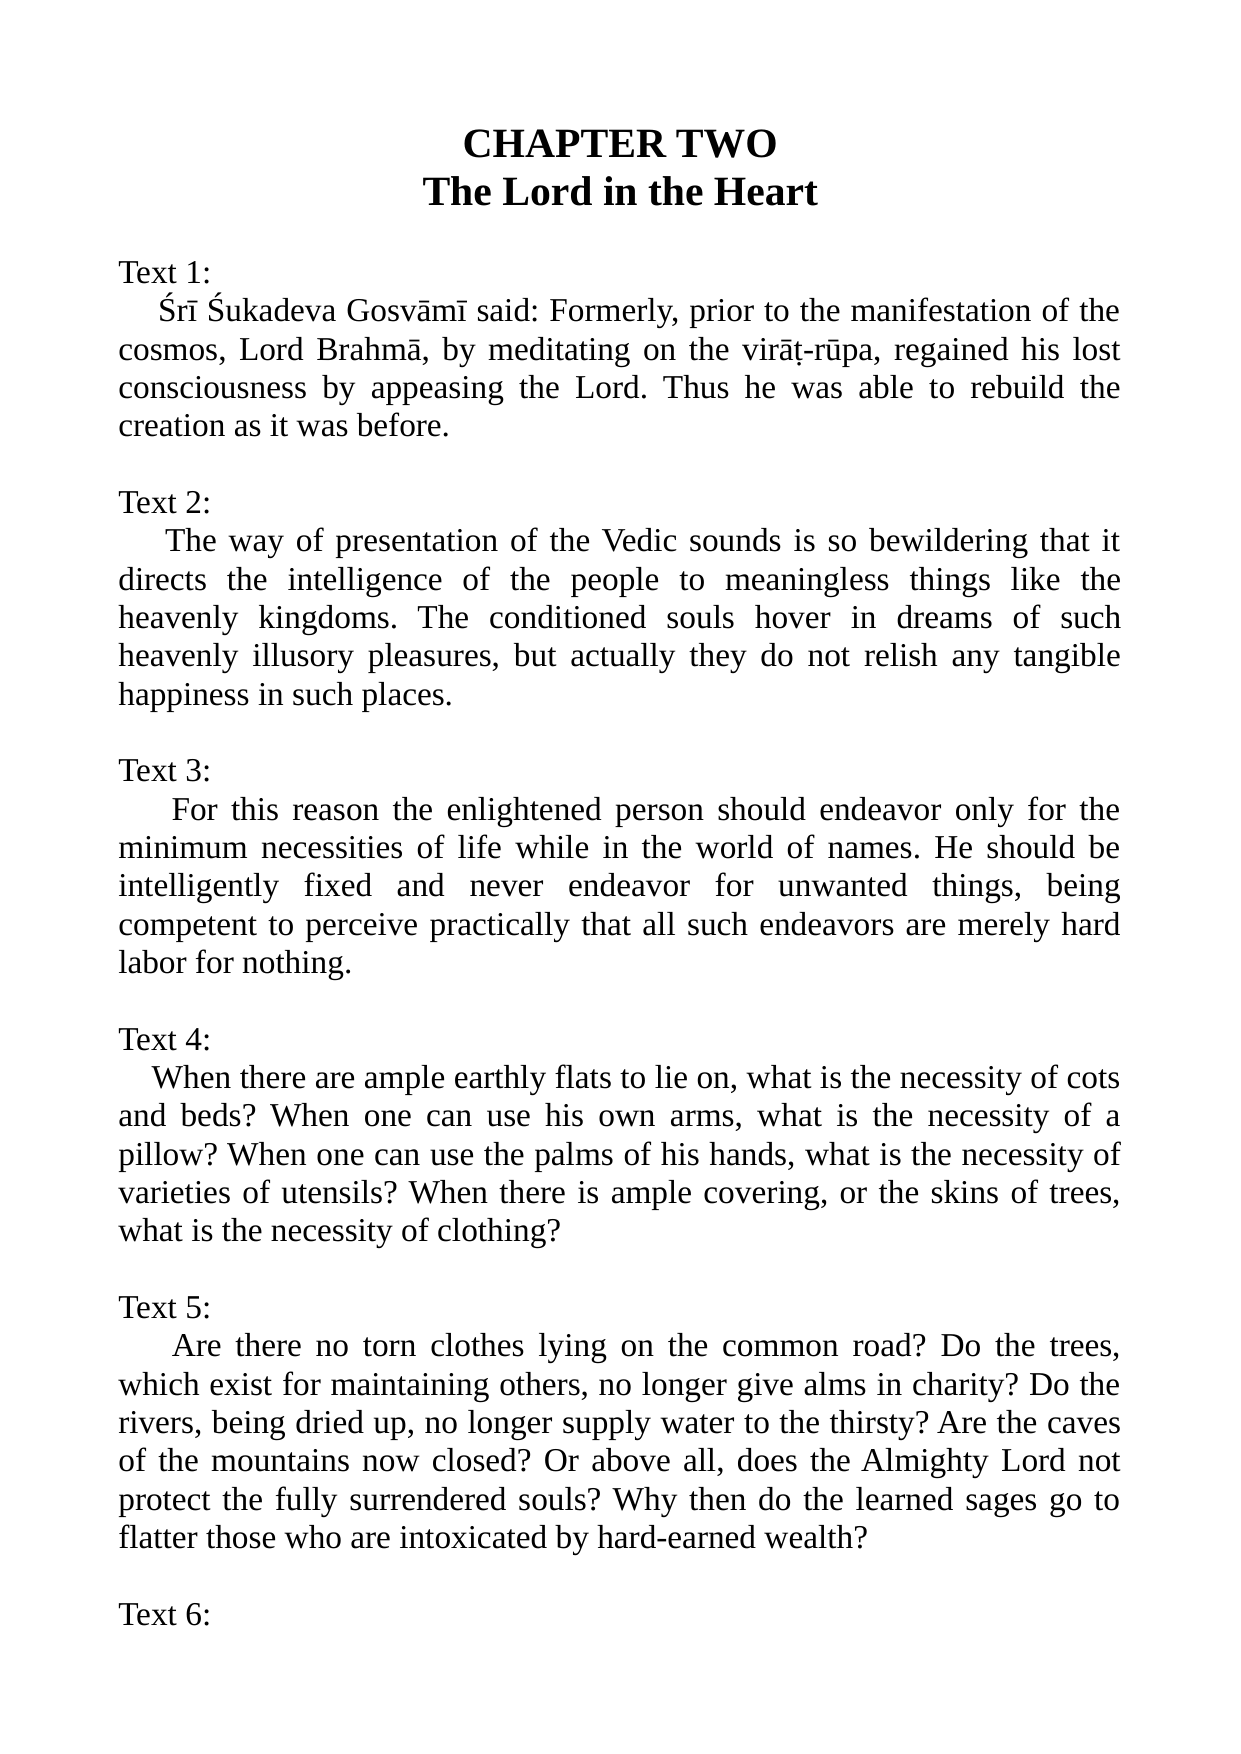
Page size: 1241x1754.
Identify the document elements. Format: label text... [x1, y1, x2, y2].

text The Lord in the Heart [118, 166, 1122, 214]
text Text 2: [118, 482, 1122, 521]
text When there are ample earthly flats to lie on, what is the necessity of cots and beds? When one can use his own arms, what is the necessity of a pillow? When one can use the palms of his hands, what is the necessity of varieties of utensils? When there is ample covering, or the skins of trees, what is the necessity of clothing? [118, 1057, 1122, 1249]
text For this reason the enlightened person should endeavor only for the minimum necessities of life while in the world of names. He should be intelligently fixed and never endeavor for unwanted things, being competent to perceive practically that all such endeavors are merely hard labor for nothing. [118, 789, 1122, 981]
text Śrī Śukadeva Gosvāmī said: Formerly, prior to the manifestation of the cosmos, Lord Brahmā, by meditating on the virāṭ-rūpa, regained his lost consciousness by appeasing the Lord. Thus he was able to rebuild the creation as it was before. [118, 291, 1122, 444]
text Text 3: [118, 751, 1122, 789]
text Text 5: [118, 1287, 1122, 1326]
text Text 1: [118, 252, 1122, 291]
text CHAPTER TWO [118, 118, 1122, 166]
text The way of presentation of the Vedic sounds is so bewildering that it directs the intelligence of the people to meaningless things like the heavenly kingdoms. The conditioned souls hover in dreams of such heavenly illusory pleasures, but actually they do not relish any tangible happiness in such places. [118, 521, 1122, 712]
text Are there no torn clothes lying on the common road? Do the trees, which exist for maintaining others, no longer give alms in charity? Do the rivers, being dried up, no longer supply water to the thirsty? Are the caves of the mountains now closed? Or above all, does the Almighty Lord not protect the fully surrendered souls? Why then do the learned sages go to flatter those who are intoxicated by hard-earned wealth? [118, 1326, 1122, 1556]
text Text 6: [118, 1594, 1122, 1632]
text Text 4: [118, 1019, 1122, 1057]
